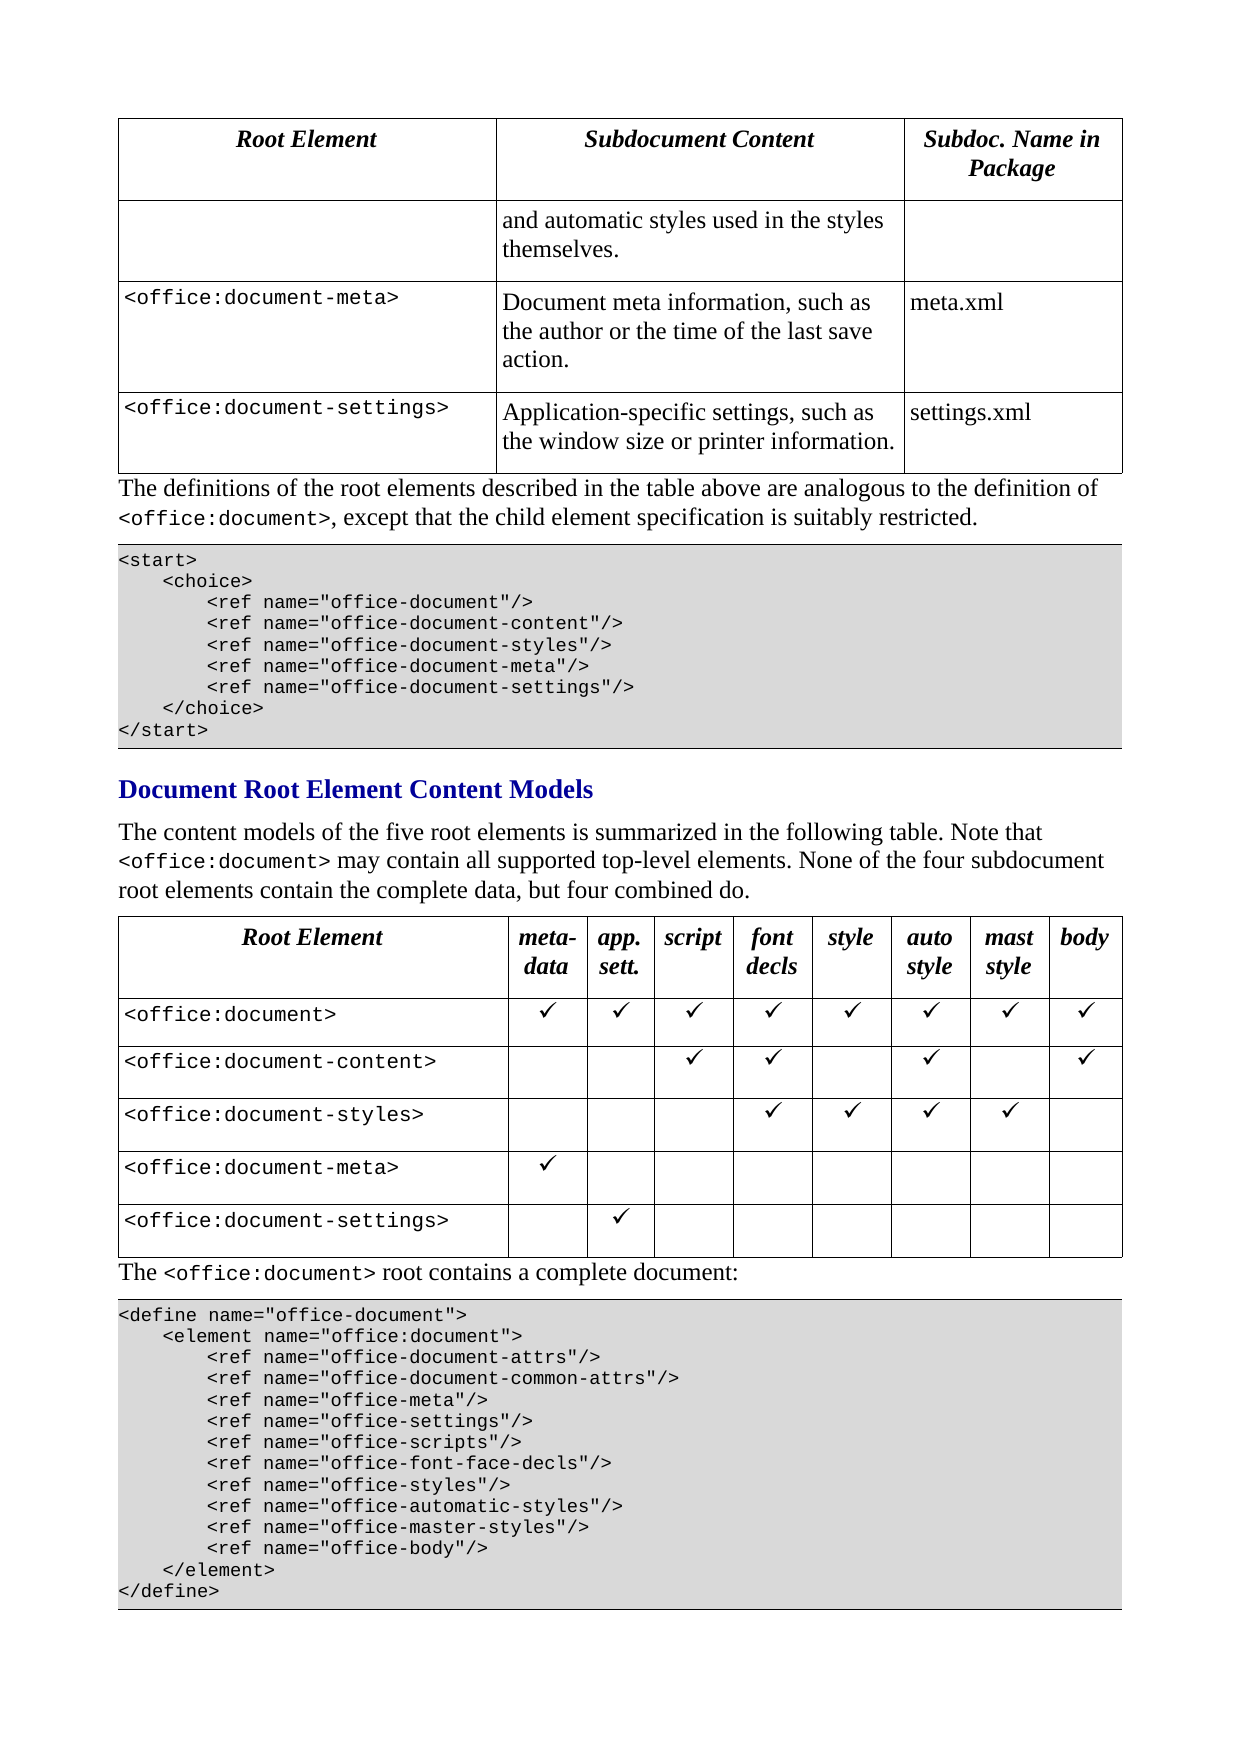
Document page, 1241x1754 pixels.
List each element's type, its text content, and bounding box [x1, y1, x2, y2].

text </choice> [118, 699, 1122, 714]
table_cell  [813, 1099, 891, 1151]
text <ref name="office-scripts"/> [118, 1433, 1122, 1454]
table_header font decls [734, 917, 812, 998]
table_cell [734, 1205, 812, 1257]
table_cell  [813, 999, 891, 1046]
table_cell  [588, 1205, 654, 1257]
table_cell [813, 1047, 891, 1098]
table_cell meta.xml [905, 282, 1122, 392]
text </start> [118, 714, 1122, 748]
table_cell [813, 1205, 891, 1257]
table_cell [905, 201, 1122, 281]
table_cell <office:document-meta> [119, 1152, 508, 1204]
table_cell [655, 1205, 733, 1257]
table_cell  [1050, 999, 1122, 1046]
text <ref name="office-automatic-styles"/> [118, 1497, 1122, 1518]
table_cell [509, 1099, 587, 1151]
table_cell  [734, 1047, 812, 1098]
table_cell <office:document-content> [119, 1047, 508, 1098]
table_cell settings.xml [905, 393, 1122, 473]
table_header app. sett. [588, 917, 654, 998]
text <ref name="office-body"/> [118, 1539, 1122, 1560]
text <ref name="office-document-meta"/> [118, 657, 1122, 678]
text <ref name="office-meta"/> [118, 1390, 1122, 1412]
table_header meta­data [509, 917, 587, 998]
table_cell  [892, 999, 970, 1046]
table_cell [813, 1152, 891, 1204]
text <define name="office-document"> [118, 1300, 1122, 1327]
table_cell [509, 1205, 587, 1257]
table_cell [509, 1047, 587, 1098]
text <ref name="office-document-settings"/> [118, 678, 1122, 699]
table_cell  [892, 1099, 970, 1151]
table_header Subdoc. Name in Package [905, 119, 1122, 200]
table_cell <office:document-settings> [119, 1205, 508, 1257]
text <ref name="office-settings"/> [118, 1412, 1122, 1433]
text <ref name="office-master-styles"/> [118, 1518, 1122, 1539]
table_cell  [971, 999, 1049, 1046]
table_header script [655, 917, 733, 998]
table_cell [119, 201, 496, 281]
table_cell [588, 1047, 654, 1098]
table_cell [588, 1152, 654, 1204]
table_cell  [734, 1099, 812, 1151]
text <ref name="office-styles"/> [118, 1475, 1122, 1497]
table_cell [655, 1099, 733, 1151]
table_cell  [509, 1152, 587, 1204]
table_cell  [892, 1047, 970, 1098]
text The definitions of the root elements described in the table above are analogous to the definition of <office:document>, except that the child element specification is suitably restricted. [118, 474, 1122, 532]
table_cell [971, 1152, 1049, 1204]
table_cell [1050, 1205, 1122, 1257]
table_cell [655, 1152, 733, 1204]
table_cell [734, 1152, 812, 1204]
table_cell  [1050, 1047, 1122, 1098]
text <ref name="office-document-content"/> [118, 614, 1122, 635]
text <ref name="office-document-styles"/> [118, 635, 1122, 657]
table_cell <office:document-meta> [119, 282, 496, 392]
table_header body [1050, 917, 1122, 998]
text <element name="office:document"> [118, 1327, 1122, 1348]
table_cell <office:document-styles> [119, 1099, 508, 1151]
text <start> [118, 545, 1122, 572]
table_cell [1050, 1152, 1122, 1204]
table_cell  [734, 999, 812, 1046]
table_cell  [509, 999, 587, 1046]
table_header auto style [892, 917, 970, 998]
table_header style [813, 917, 891, 998]
table_cell [971, 1047, 1049, 1098]
table_cell Document meta information, such as the author or the time of the last save action. [497, 282, 904, 392]
table_header Root Element [119, 119, 496, 200]
table_cell and automatic styles used in the styles themselves. [497, 201, 904, 281]
table_header mast style [971, 917, 1049, 998]
table_cell  [655, 999, 733, 1046]
table_cell Application-specific settings, such as the window size or printer information. [497, 393, 904, 473]
table_cell [588, 1099, 654, 1151]
subtitle Document Root Element Content Models [118, 773, 1122, 804]
text <ref name="office-document-attrs"/> [118, 1348, 1122, 1369]
table_header Subdocument Content [497, 119, 904, 200]
table_cell [892, 1152, 970, 1204]
table_header Root Element [119, 917, 508, 998]
table_cell  [655, 1047, 733, 1098]
text <ref name="office-font-face-decls"/> [118, 1454, 1122, 1475]
table_cell [892, 1205, 970, 1257]
text </element> [118, 1560, 1122, 1575]
text The content models of the five root elements is summarized in the following table. Note that <office:document> may contain all supported top-level elements. None of the four subdocument root elements contain the complete data, but four combined do. [118, 817, 1122, 904]
table_cell  [971, 1099, 1049, 1151]
text The <office:document> root contains a complete document: [118, 1258, 1122, 1286]
text </define> [118, 1575, 1122, 1609]
table_cell  [588, 999, 654, 1046]
table_cell [971, 1205, 1049, 1257]
text <choice> [118, 572, 1122, 593]
text <ref name="office-document"/> [118, 593, 1122, 614]
table_cell <office:document> [119, 999, 508, 1046]
table_cell [1050, 1099, 1122, 1151]
text <ref name="office-document-common-attrs"/> [118, 1369, 1122, 1390]
table_cell <office:document-settings> [119, 393, 496, 473]
